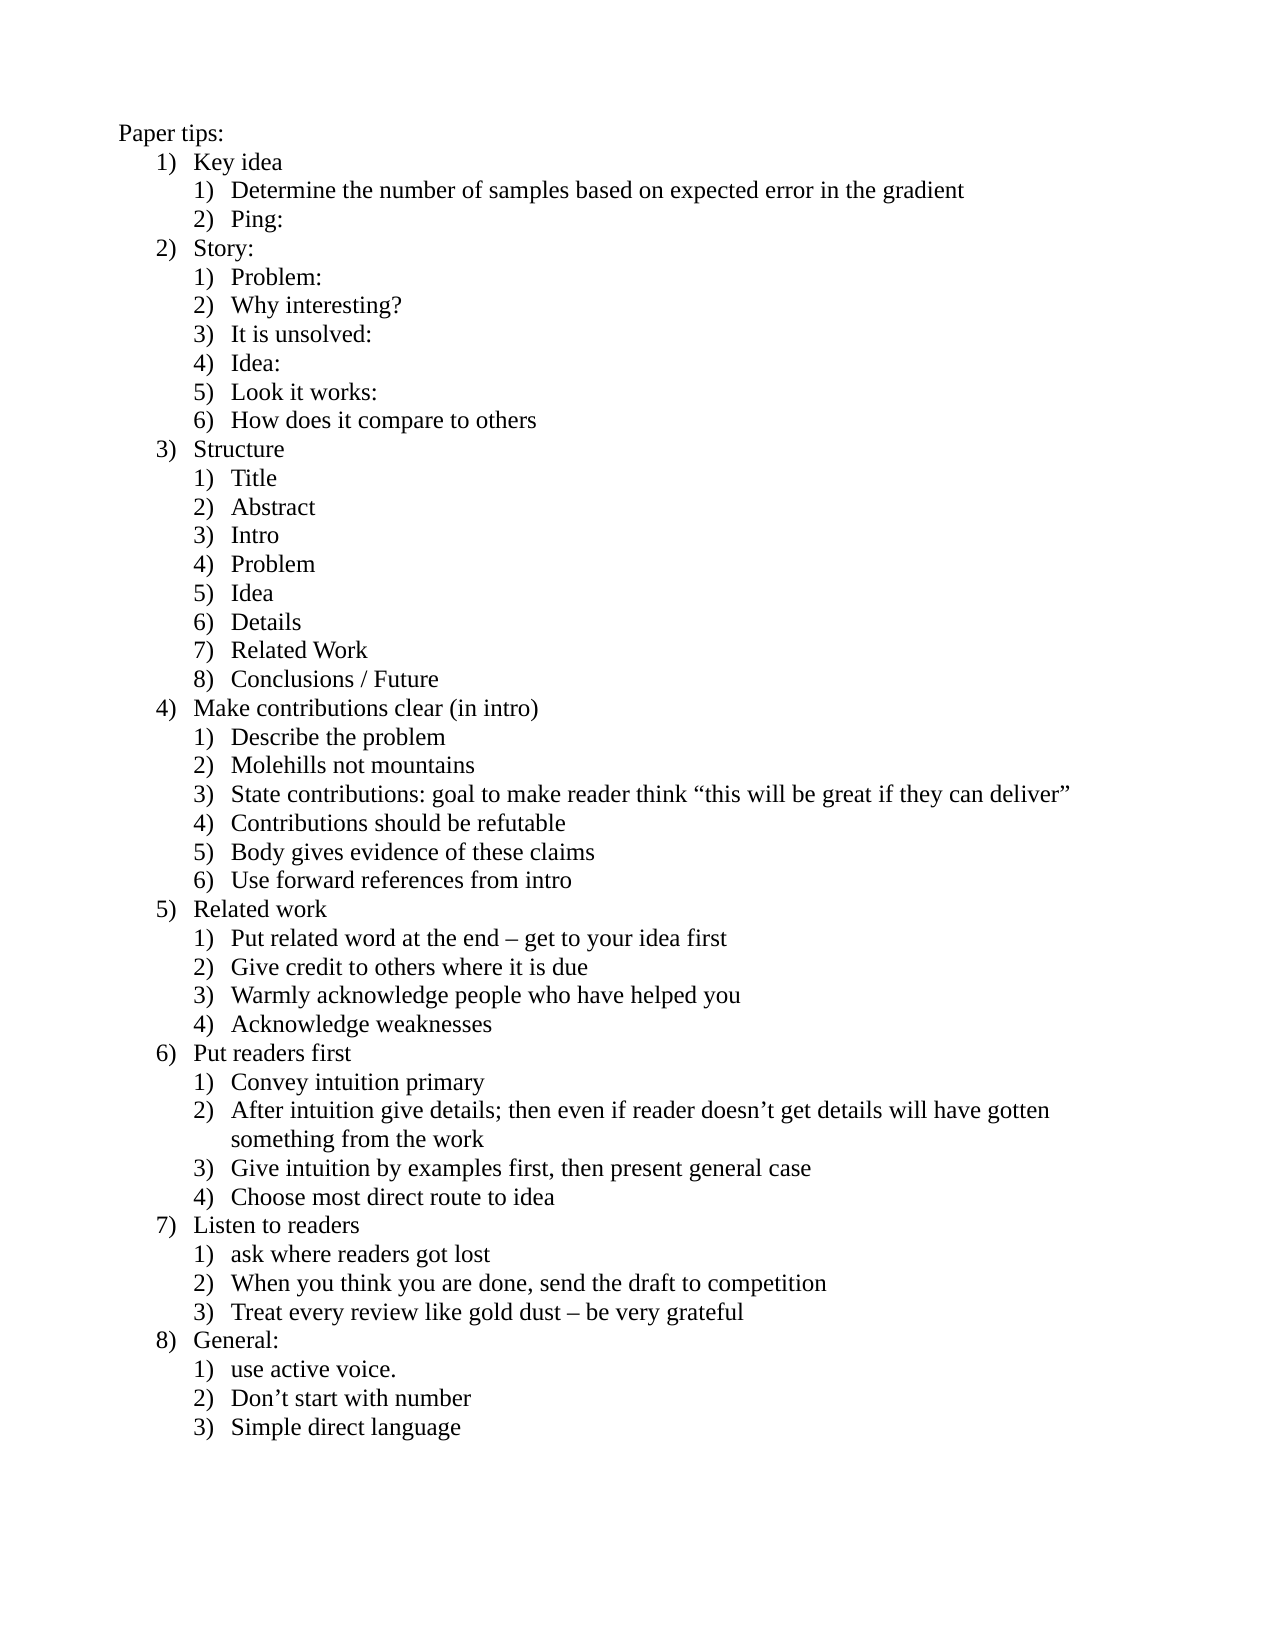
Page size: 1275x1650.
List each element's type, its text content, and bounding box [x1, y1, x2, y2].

list Simple direct language [193, 1412, 1157, 1441]
list Body gives evidence of these claims [193, 837, 1157, 866]
list When you think you are done, send the draft to competition [193, 1268, 1157, 1297]
list Warmly acknowledge people who have helped you [193, 981, 1157, 1009]
list Use forward references from intro [193, 866, 1157, 894]
text Paper tips: [118, 118, 1157, 147]
list Intro [193, 521, 1157, 549]
list Contributions should be refutable [193, 808, 1157, 837]
list How does it compare to others [193, 406, 1157, 434]
list Choose most direct route to idea [193, 1182, 1157, 1211]
list Make contributions clear (in intro) [156, 693, 1157, 722]
list Problem [193, 549, 1157, 578]
list Problem: [193, 262, 1157, 291]
list Why interesting? [193, 291, 1157, 319]
list Put readers first [156, 1038, 1157, 1067]
list Describe the problem [193, 722, 1157, 751]
list Treat every review like gold dust – be very grateful [193, 1297, 1157, 1326]
list ask where readers got lost [193, 1239, 1157, 1268]
list Idea [193, 578, 1157, 607]
list Abstract [193, 492, 1157, 521]
list Title [193, 463, 1157, 492]
list Give credit to others where it is due [193, 952, 1157, 981]
list General: [156, 1326, 1157, 1354]
list It is unsolved: [193, 319, 1157, 348]
list Listen to readers [156, 1211, 1157, 1239]
list Convey intuition primary [193, 1067, 1157, 1096]
list Give intuition by examples first, then present general case [193, 1153, 1157, 1182]
list Idea: [193, 348, 1157, 377]
list Related Work [193, 636, 1157, 664]
list Related work [156, 894, 1157, 923]
list Ping: [193, 204, 1157, 233]
list Structure [156, 434, 1157, 463]
list Determine the number of samples based on expected error in the gradient [193, 176, 1157, 204]
list Don’t start with number [193, 1383, 1157, 1412]
list Put related word at the end – get to your idea first [193, 923, 1157, 952]
list Story: [156, 233, 1157, 262]
list State contributions: goal to make reader think “this will be great if they can deliver” [193, 779, 1157, 808]
list Key idea [156, 147, 1157, 176]
list use active voice. [193, 1354, 1157, 1383]
list After intuition give details; then even if reader doesn’t get details will have gotten something from the work [193, 1096, 1157, 1153]
list Look it works: [193, 377, 1157, 406]
list Molehills not mountains [193, 751, 1157, 779]
list Details [193, 607, 1157, 636]
list Conclusions / Future [193, 664, 1157, 693]
list Acknowledge weaknesses [193, 1009, 1157, 1038]
